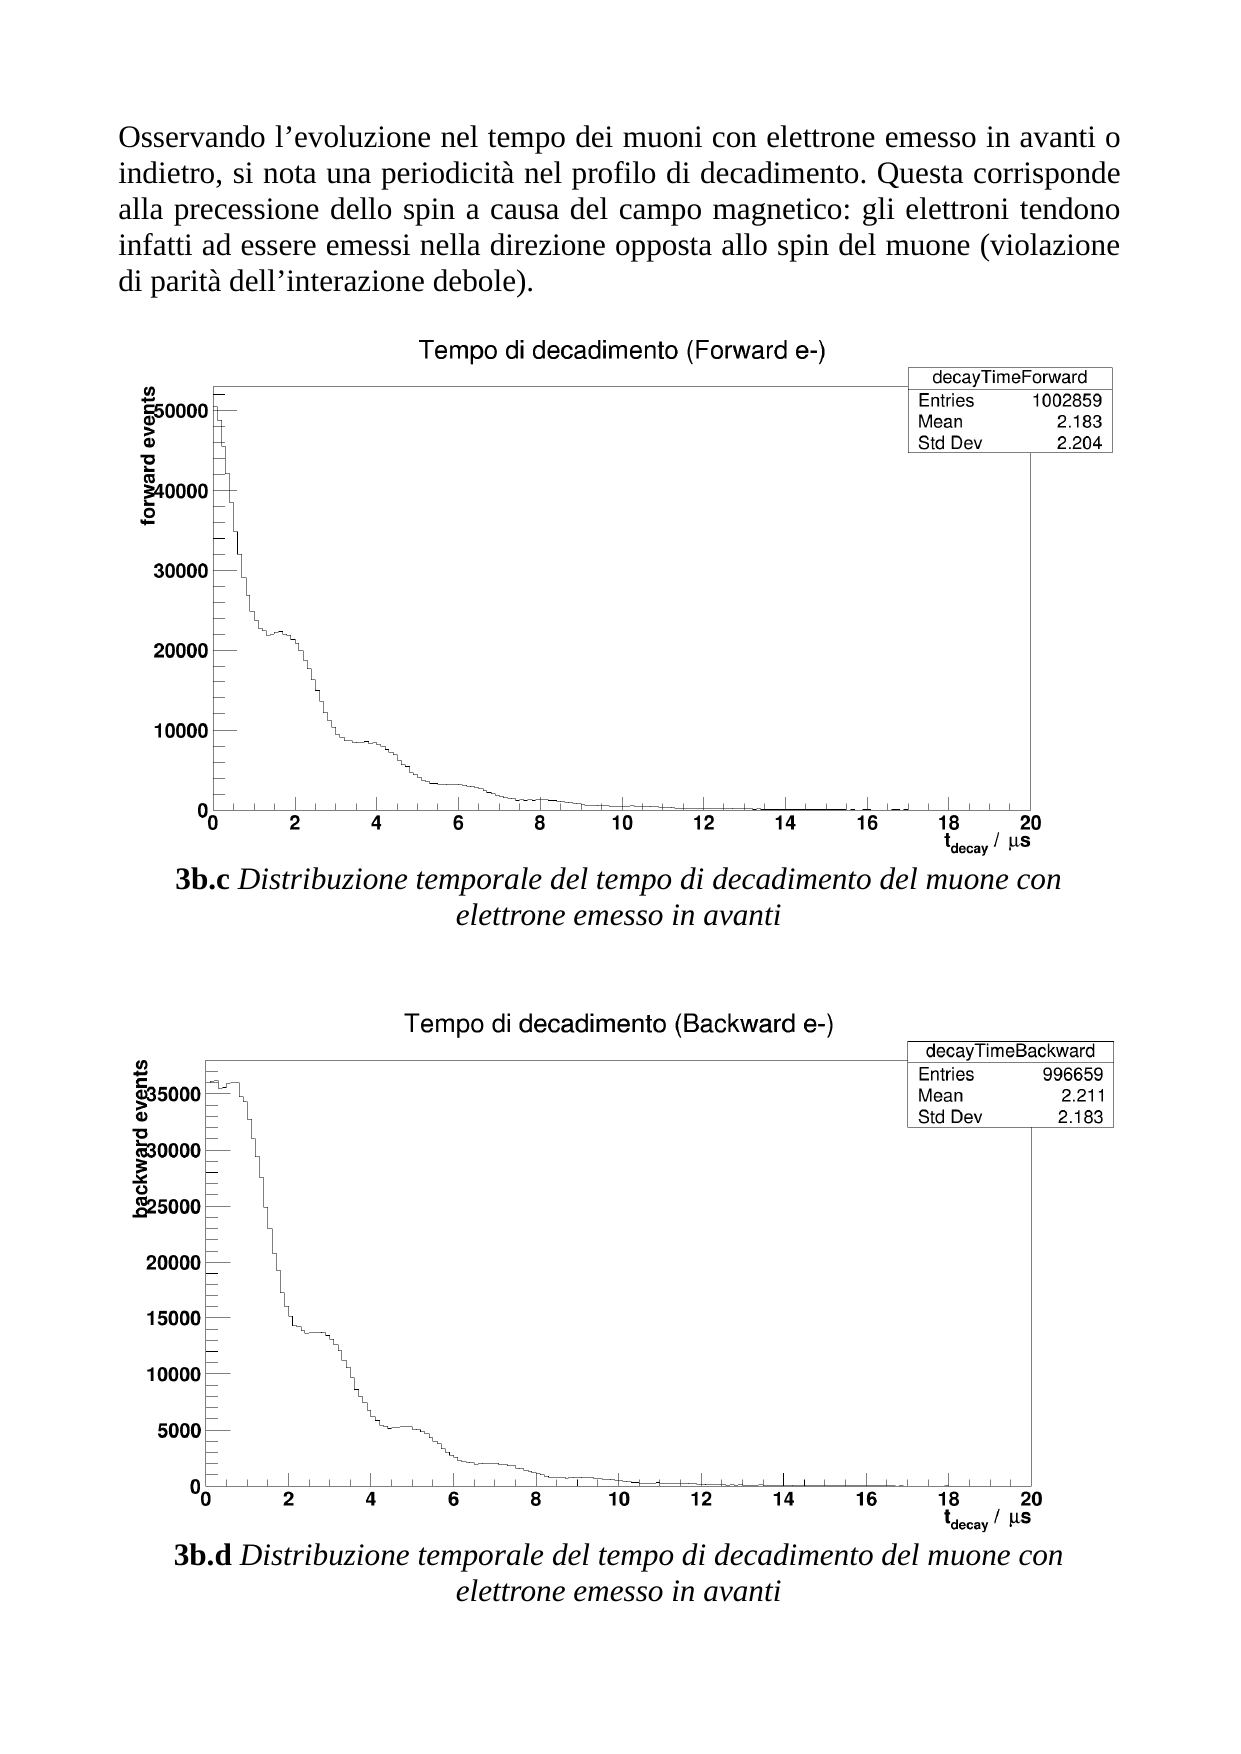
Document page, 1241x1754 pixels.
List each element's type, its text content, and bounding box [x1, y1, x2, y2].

picture [123, 335, 1117, 860]
text 3b.c Distribuzione temporale del tempo di decadimento del muone con elettrone emesso in avanti [118, 334, 1122, 932]
text Osservando l’evoluzione nel tempo dei muoni con elettrone emesso in avanti o indietro, si nota una periodicità nel profilo di decadimento. Questa corrisponde alla precessione dello spin a causa del campo magnetico: gli elettroni tendono infatti ad essere emessi nella direzione opposta allo spin del muone (violazione di parità dell’interazione debole). [118, 118, 1122, 298]
picture [122, 1010, 1118, 1537]
text 3b.d Distribuzione temporale del tempo di decadimento del muone con elettrone emesso in avanti [118, 1004, 1122, 1608]
